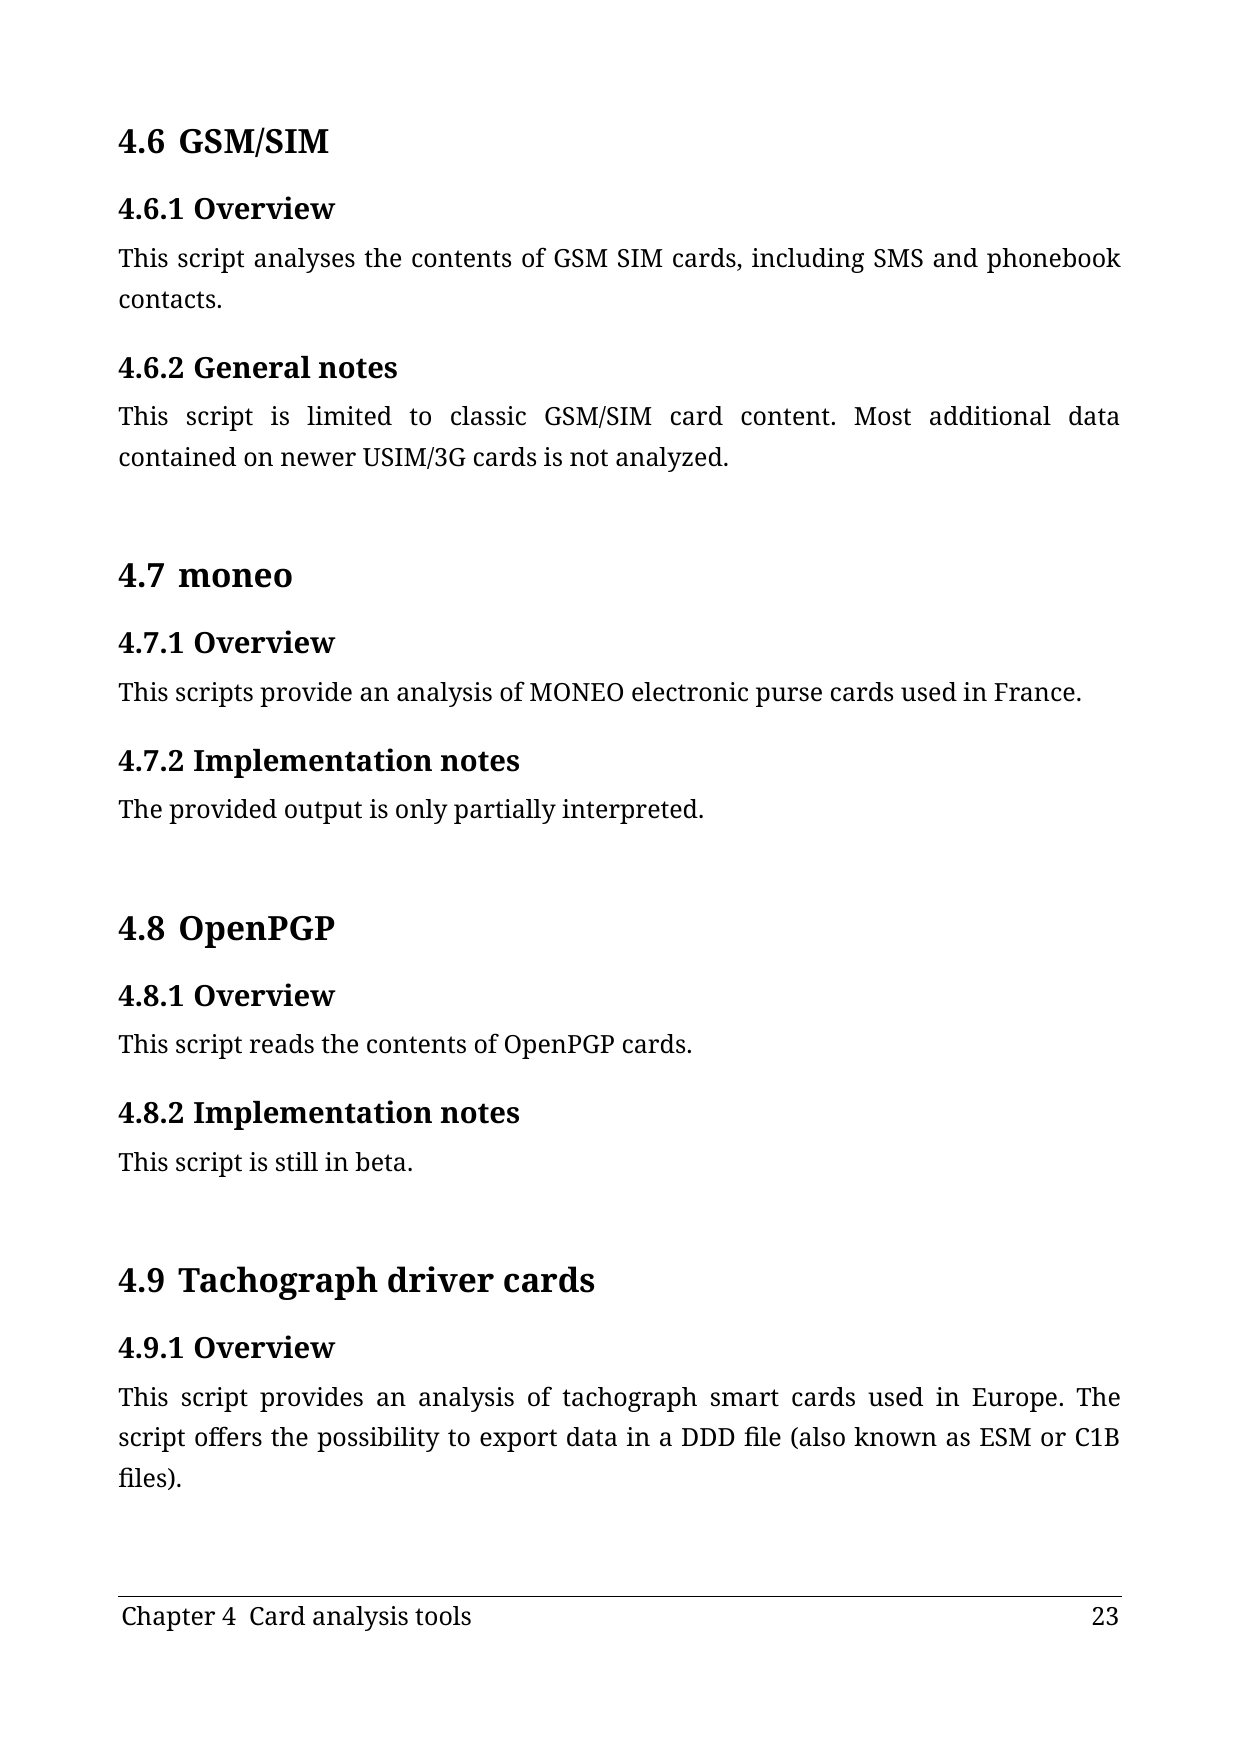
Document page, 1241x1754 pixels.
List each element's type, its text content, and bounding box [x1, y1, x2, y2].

subtitle moneo [118, 552, 1122, 598]
text This script provides an analysis of tachograph smart cards used in Europe. The script offers the possibility to export data in a DDD file (also known as ESM or C1B files). [118, 1379, 1122, 1495]
subtitle Implementation notes [118, 740, 1122, 780]
subtitle General notes [118, 347, 1122, 387]
subtitle Implementation notes [118, 1092, 1122, 1132]
subtitle Tachograph driver cards [118, 1257, 1122, 1302]
subtitle GSM/SIM [118, 118, 1122, 163]
text The provided output is only partially interpreted. [118, 792, 1122, 826]
text This script analyses the contents of GSM SIM cards, including SMS and phonebook contacts. [118, 240, 1122, 315]
subtitle Overview [118, 1327, 1122, 1367]
subtitle Overview [118, 975, 1122, 1014]
text This script is still in beta. [118, 1144, 1122, 1179]
text This script is limited to classic GSM/SIM card content. Most additional data contained on newer USIM/3G cards is not analyzed. [118, 399, 1122, 474]
text This scripts provide an analysis of MONEO electronic purse cards used in France. [118, 674, 1122, 708]
text This script reads the contents of OpenPGP cards. [118, 1027, 1122, 1061]
subtitle Overview [118, 622, 1122, 662]
subtitle Overview [118, 188, 1122, 228]
subtitle OpenPGP [118, 904, 1122, 950]
